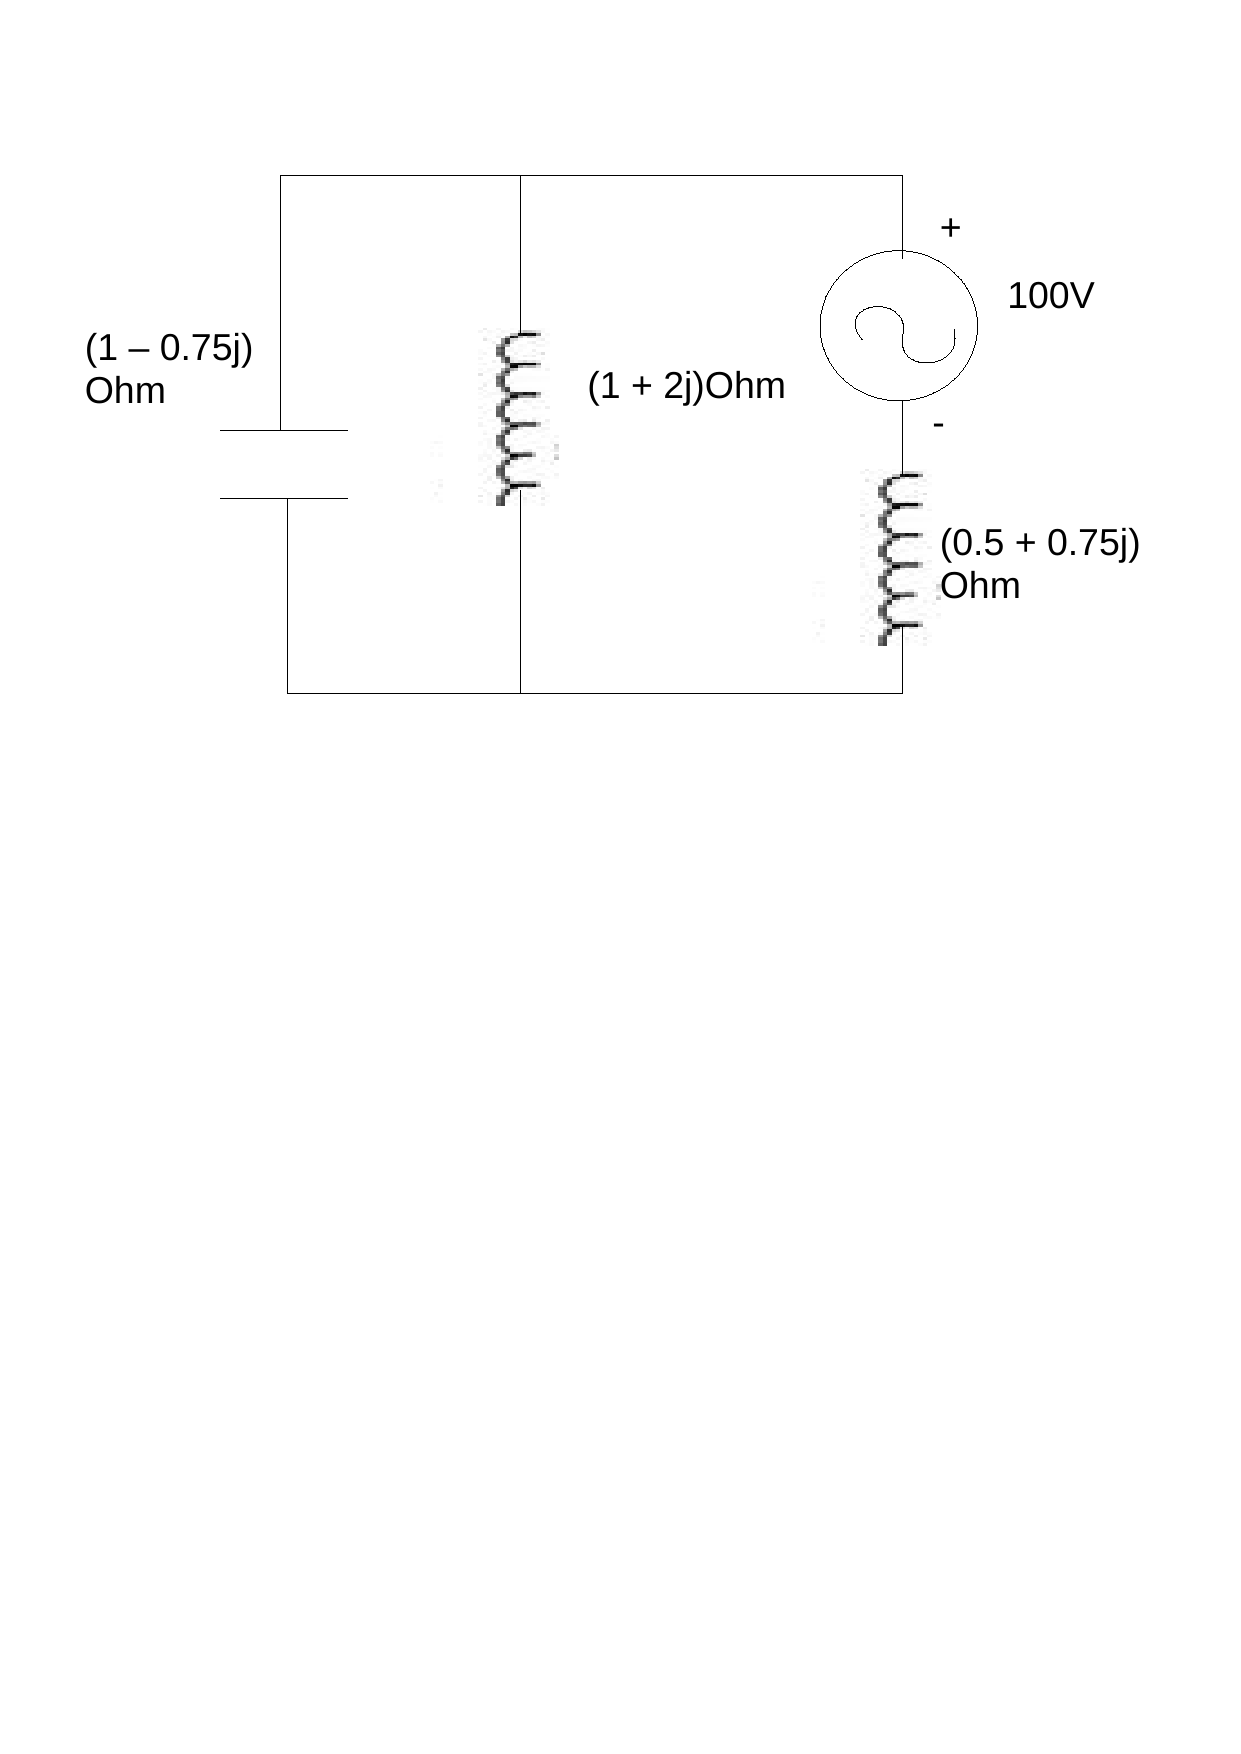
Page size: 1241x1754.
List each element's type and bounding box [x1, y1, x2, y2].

picture [430, 312, 559, 506]
picture [812, 453, 941, 646]
